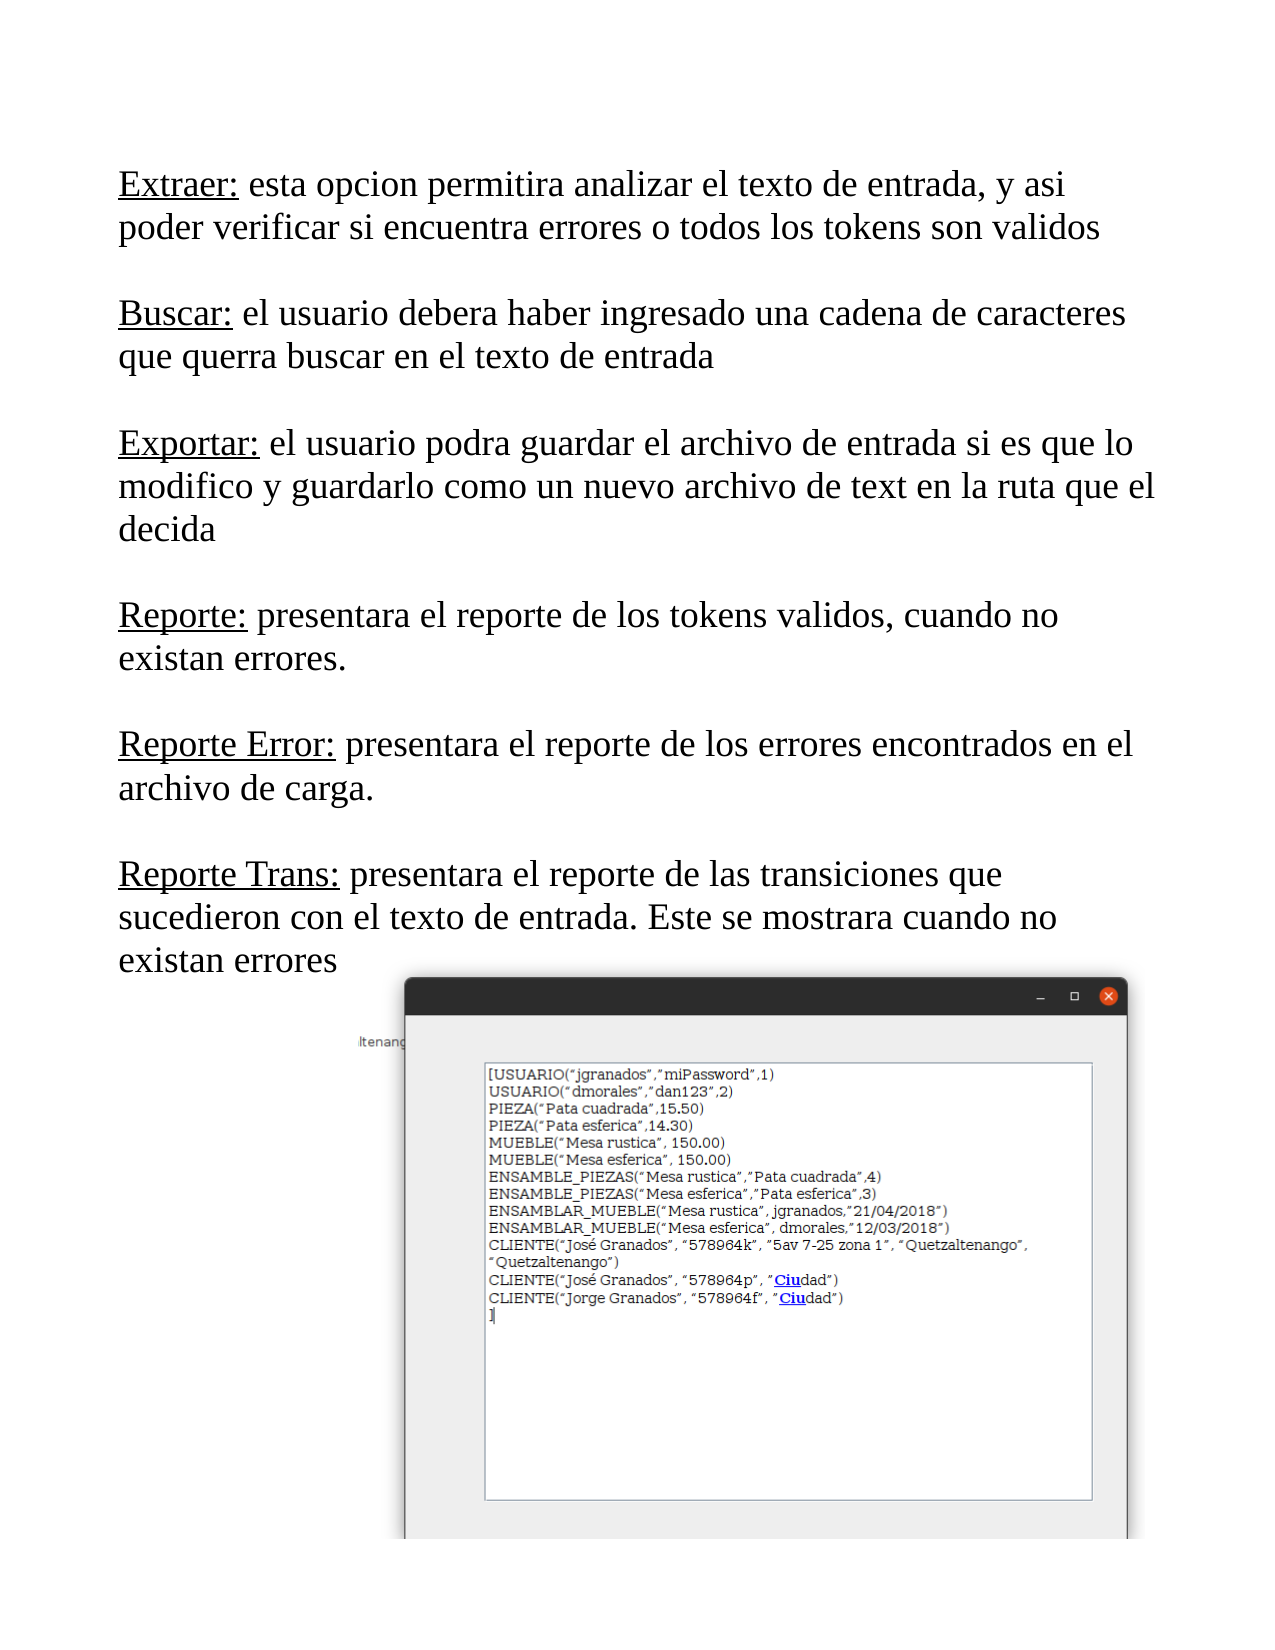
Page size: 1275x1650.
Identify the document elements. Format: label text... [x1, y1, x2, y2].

text Buscar: el usuario debera haber ingresado una cadena de caracteres que querra buscar en el texto de entrada [118, 291, 1157, 377]
text Reporte Error: presentara el reporte de los errores encontrados en el archivo de carga. [118, 722, 1157, 808]
text Extraer: esta opcion permitira analizar el texto de entrada, y asi poder verificar si encuentra errores o todos los tokens son validos [118, 161, 1157, 247]
text Exportar: el usuario podra guardar el archivo de entrada si es que lo modifico y guardarlo como un nuevo archivo de text en la ruta que el decida [118, 420, 1157, 549]
text Reporte: presentara el reporte de los tokens validos, cuando no existan errores. [118, 592, 1157, 679]
picture [358, 947, 1146, 1539]
text Reporte Trans: presentara el reporte de las transiciones que sucedieron con el texto de entrada. Este se mostrara cuando no existan errores [118, 851, 1157, 981]
